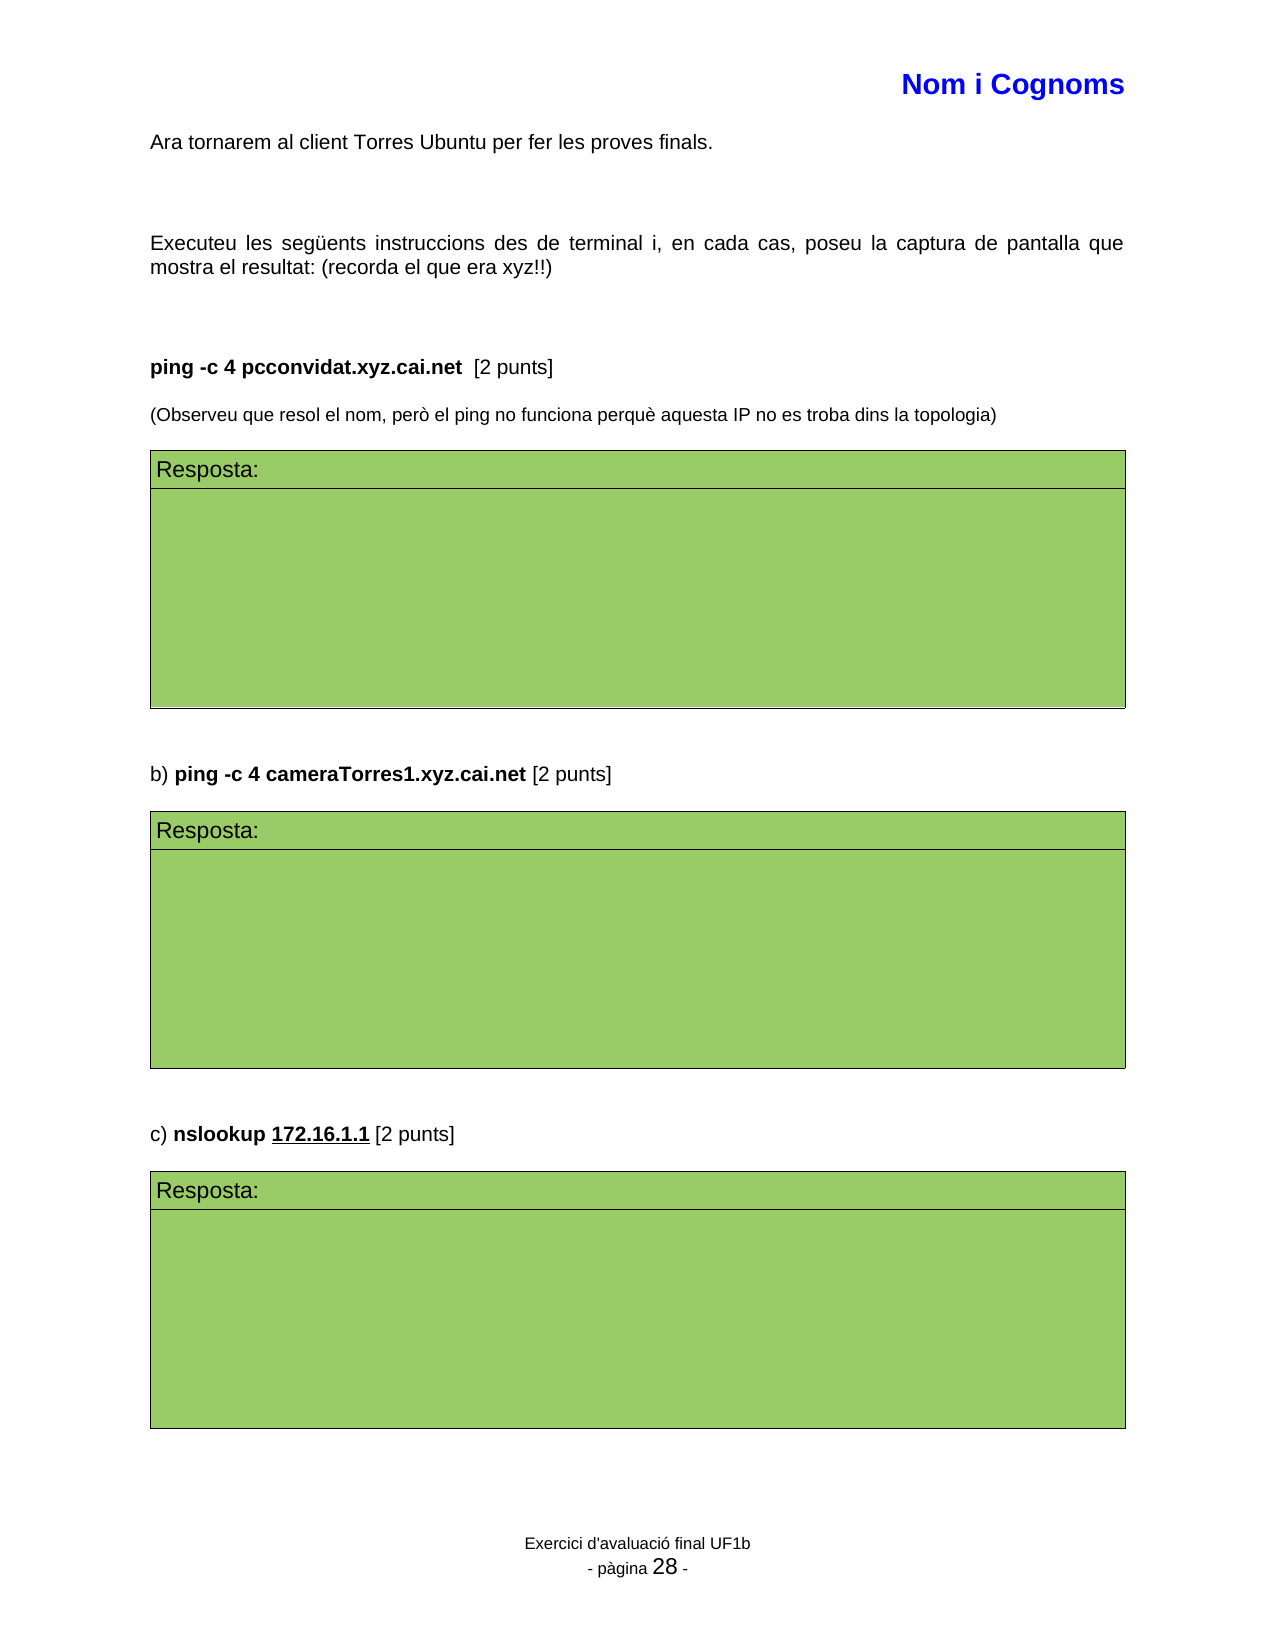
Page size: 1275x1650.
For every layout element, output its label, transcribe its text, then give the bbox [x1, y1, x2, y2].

table_header Resposta: [151, 451, 1125, 488]
table_cell [151, 1210, 1125, 1428]
text (Observeu que resol el nom, però el ping no funciona perquè aquesta IP no es troba dins la topologia) [150, 404, 1125, 425]
text Executeu les següents instruccions des de terminal i, en cada cas, poseu la captura de pantalla que mostra el resultat: (recorda el que era xyz!!) [150, 231, 1125, 278]
text Ara tornarem al client Torres Ubuntu per fer les proves finals. [150, 130, 1125, 154]
table_cell [151, 850, 1125, 1068]
table_cell [151, 489, 1125, 707]
text c) nslookup 172.16.1.1 [2 punts] [150, 1122, 1125, 1146]
table_header Resposta: [151, 812, 1125, 849]
table_header Resposta: [151, 1172, 1125, 1209]
text b) ping -c 4 cameraTorres1.xyz.cai.net [2 punts] [150, 762, 1125, 786]
text ping -c 4 pcconvidat.xyz.cai.net [2 punts] [150, 355, 1125, 379]
